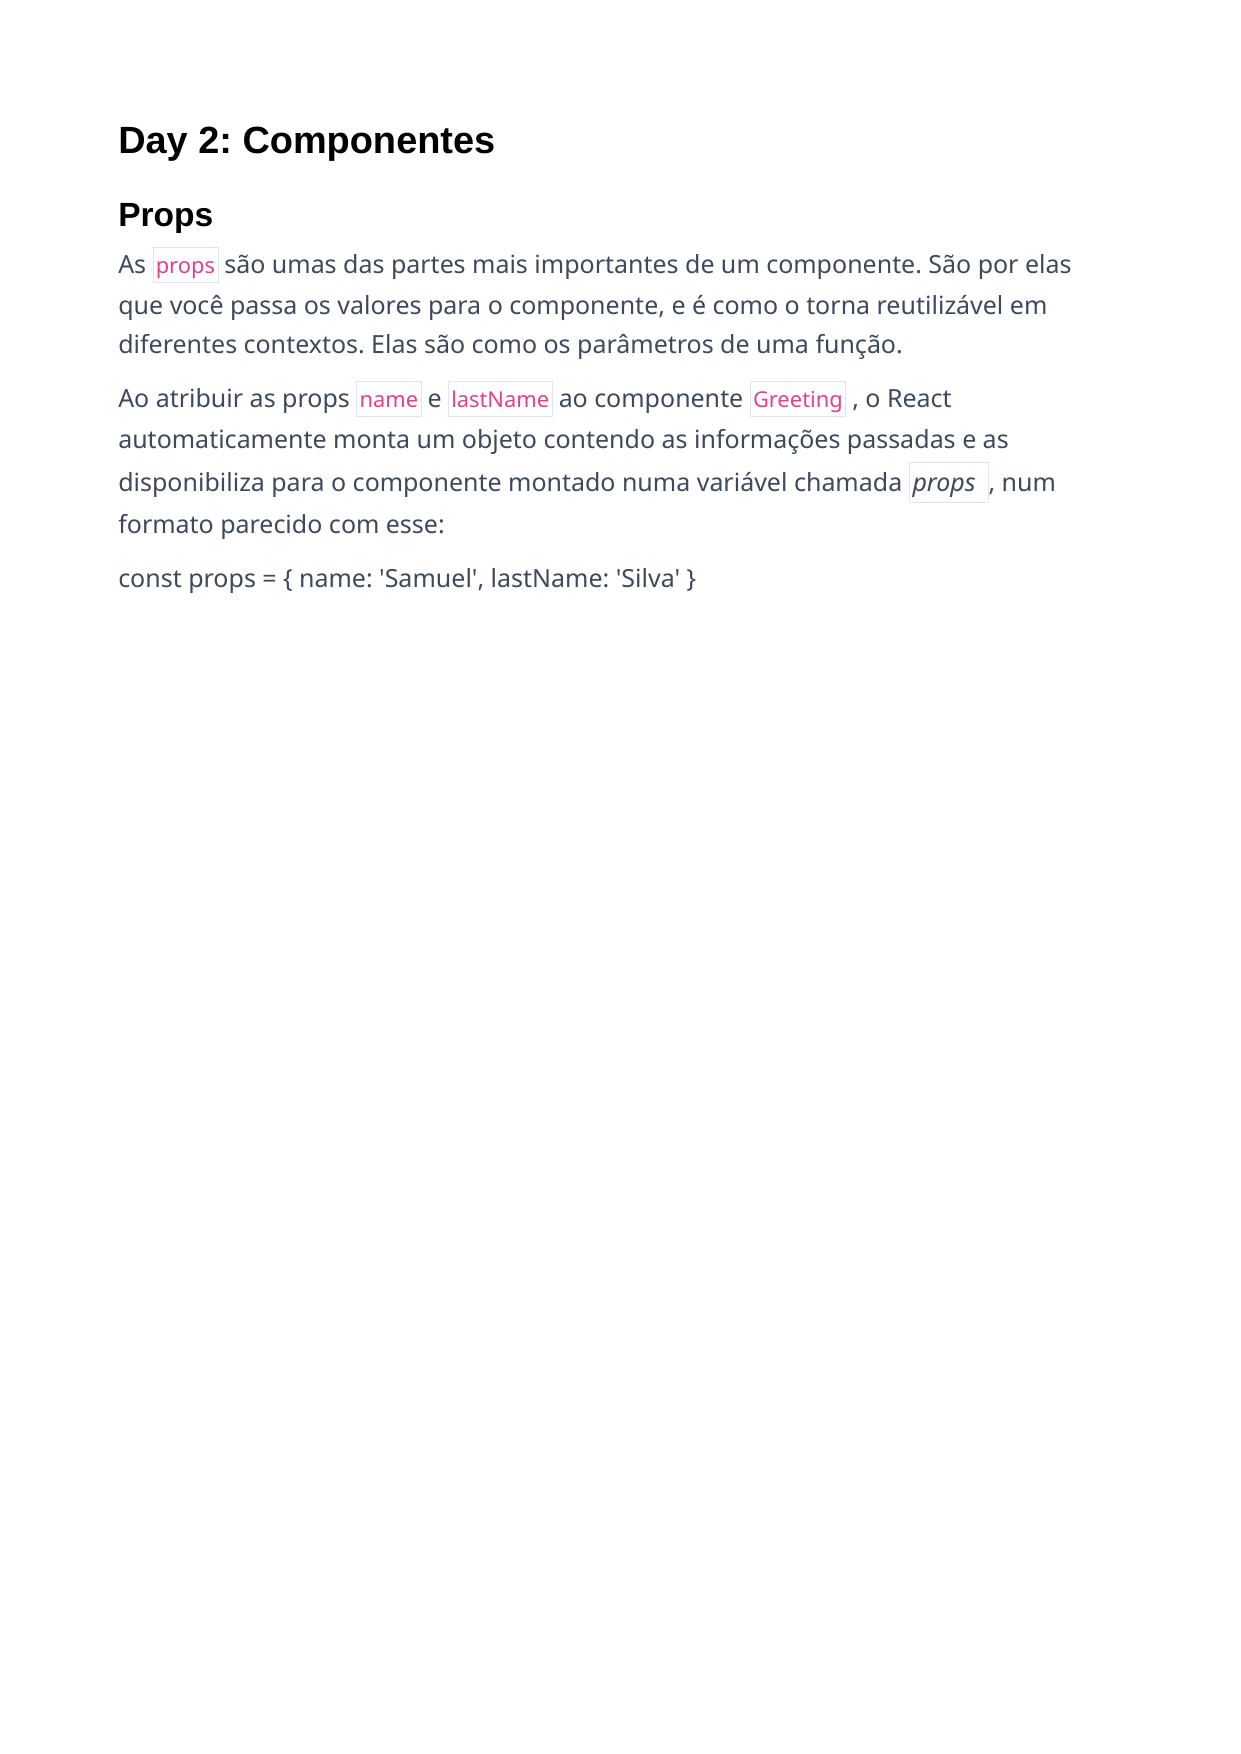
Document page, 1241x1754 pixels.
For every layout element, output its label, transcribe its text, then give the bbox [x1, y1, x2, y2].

text Ao atribuir as props name e lastName ao componente Greeting , o React automaticamente monta um objeto contendo as informações passadas e as disponibiliza para o componente montado numa variável chamada props , num formato parecido com esse: [118, 380, 1122, 541]
text const props = { name: 'Samuel', lastName: 'Silva' } [118, 561, 1122, 595]
subtitle Day 2: Componentes [118, 118, 1122, 162]
subtitle Props [118, 195, 1122, 234]
text As props são umas das partes mais importantes de um componente. São por elas que você passa os valores para o componente, e é como o torna reutilizável em diferentes contextos. Elas são como os parâmetros de uma função. [118, 246, 1122, 361]
